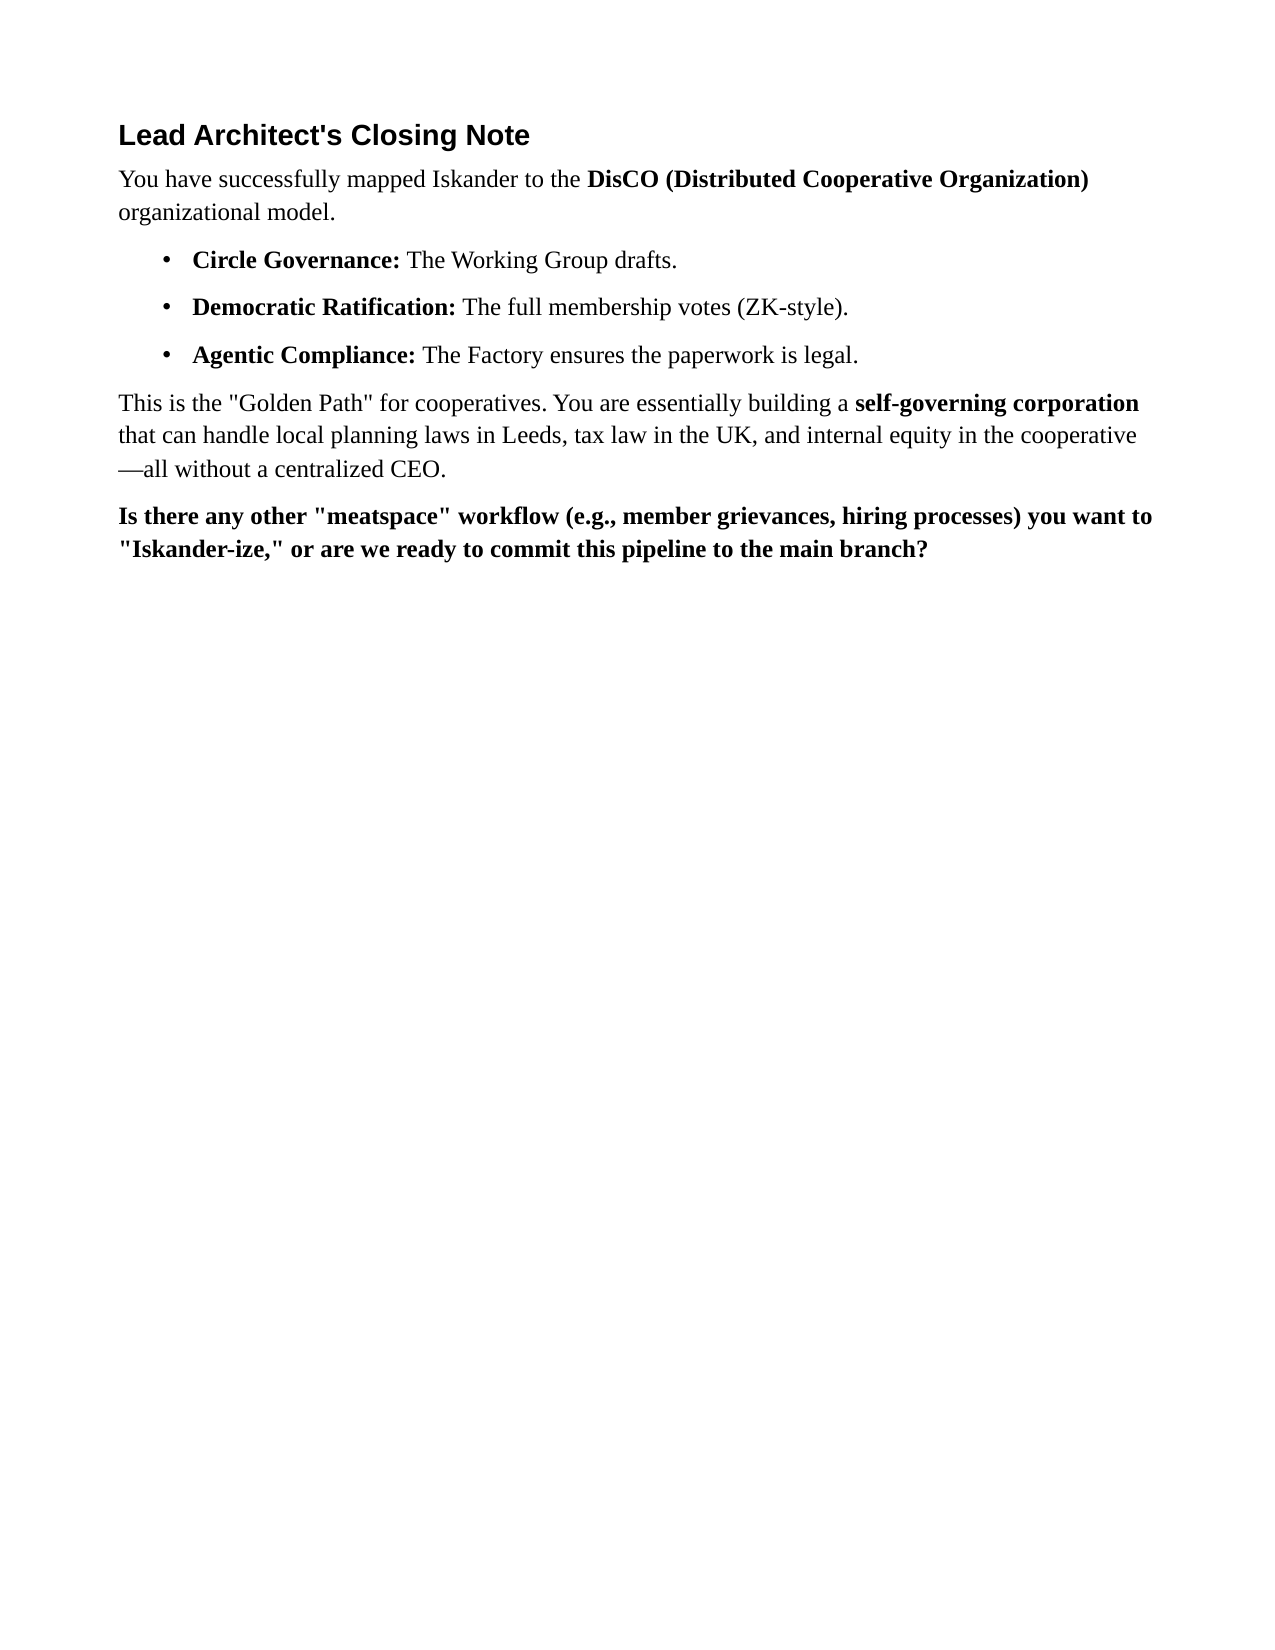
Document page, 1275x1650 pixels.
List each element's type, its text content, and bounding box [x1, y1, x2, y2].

list Agentic Compliance: The Factory ensures the paperwork is legal. [162, 340, 1157, 369]
list Circle Governance: The Working Group drafts. [162, 245, 1157, 273]
subtitle Lead Architect's Closing Note [118, 118, 1157, 152]
text This is the "Golden Path" for cooperatives. You are essentially building a self-governing corporation that can handle local planning laws in Leeds, tax law in the UK, and internal equity in the cooperative—all without a centralized CEO. [118, 388, 1157, 482]
list Democratic Ratification: The full membership votes (ZK-style). [162, 292, 1157, 321]
text You have successfully mapped Iskander to the DisCO (Distributed Cooperative Organization) organizational model. [118, 164, 1157, 226]
text Is there any other "meatspace" workflow (e.g., member grievances, hiring processes) you want to "Iskander-ize," or are we ready to commit this pipeline to the main branch? [118, 501, 1157, 563]
